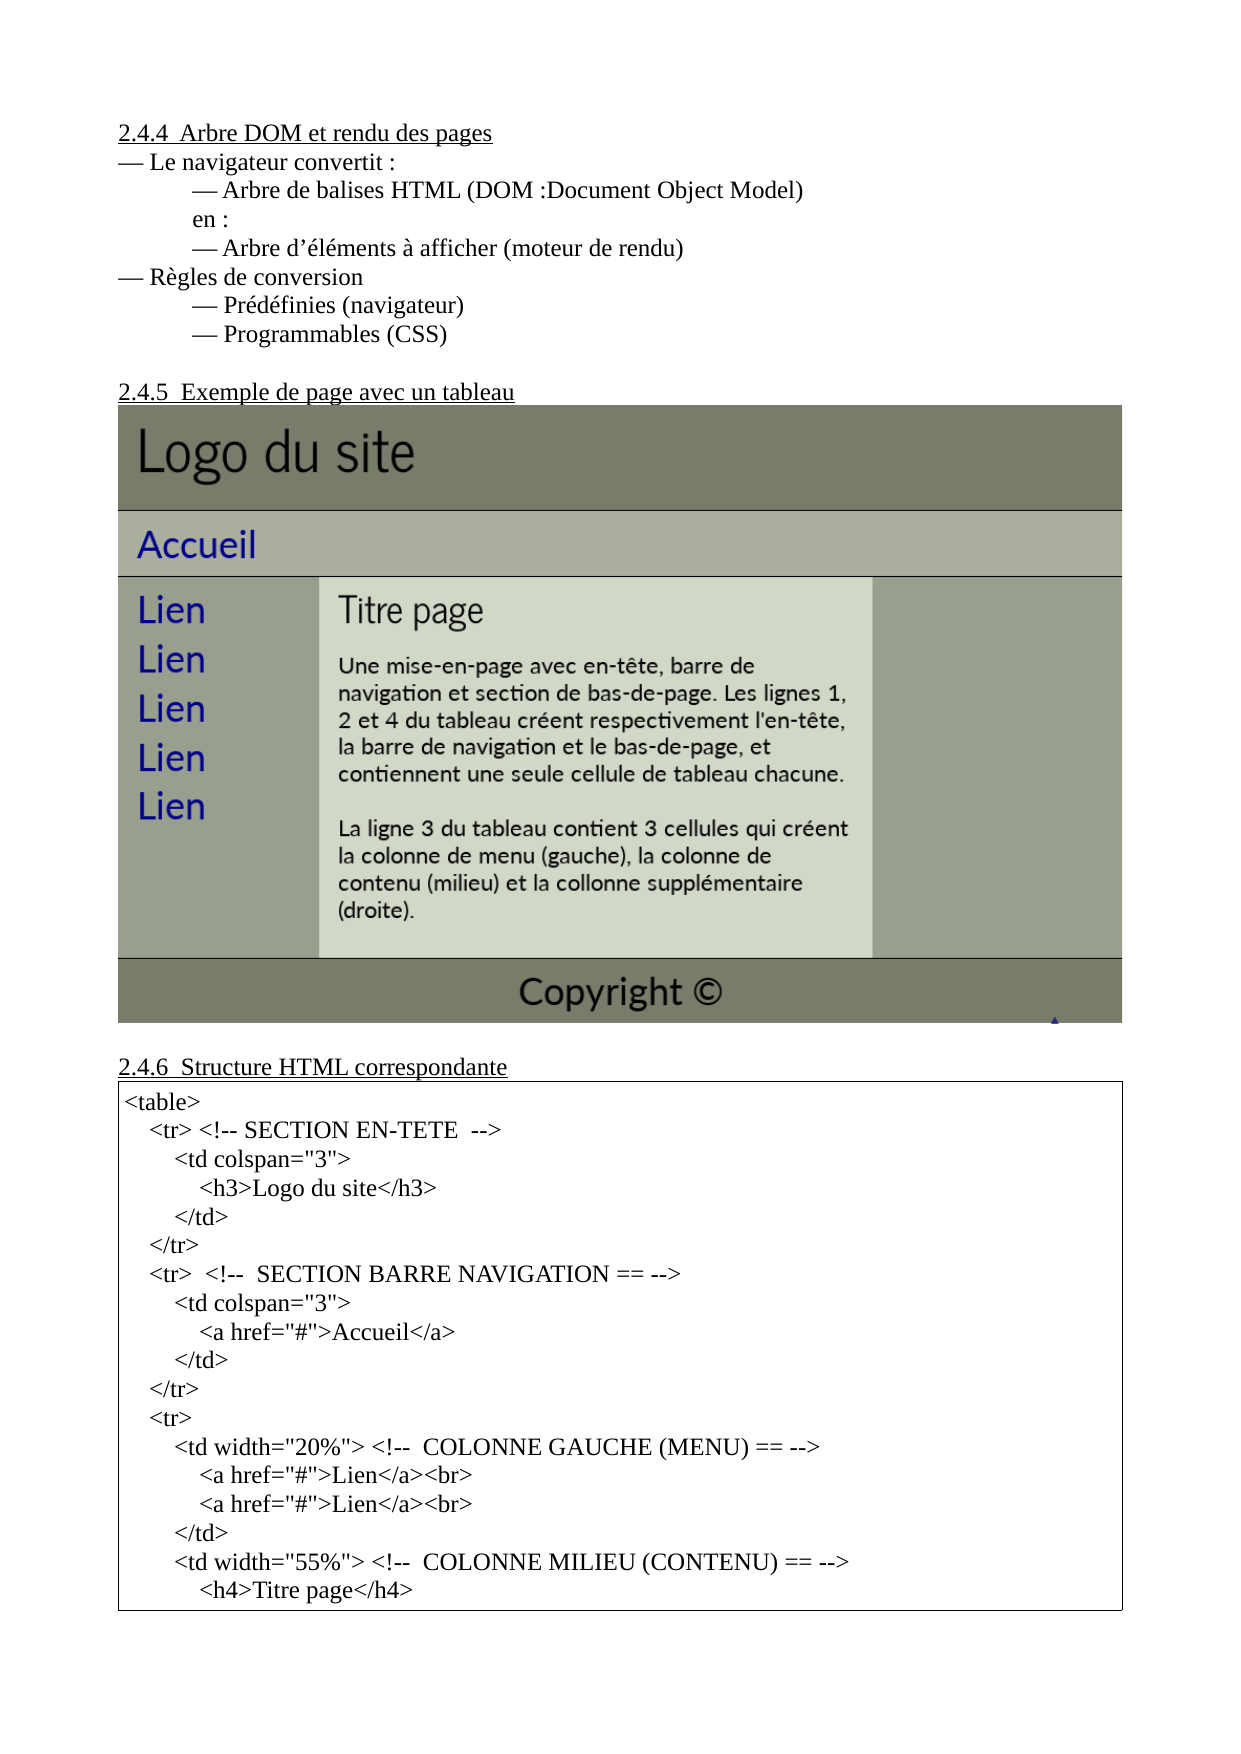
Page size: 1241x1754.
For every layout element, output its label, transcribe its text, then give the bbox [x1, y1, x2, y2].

picture [118, 405, 1123, 1024]
text — Programmables (CSS) [118, 319, 1122, 348]
text — Règles de conversion [118, 262, 1122, 291]
text 2.4.6 Structure HTML correspondante [118, 1052, 1122, 1081]
text — Arbre d’éléments à afficher (moteur de rendu) [118, 233, 1122, 262]
text 2.4.4 Arbre DOM et rendu des pages [118, 118, 1122, 147]
text en : [118, 204, 1122, 233]
table_header <table> <tr> <!-- SECTION EN-TETE --> <td colspan="3"> <h3>Logo du site</h3> </td> </tr> <tr> <!-- SECTION BARRE NAVIGATION == --> <td colspan="3"> <a href="#">Accueil</a> </td> </tr> <tr> <td width="20%"> <!-- COLONNE GAUCHE (MENU) == --> <a href="#">Lien</a><br> <a href="#">Lien</a><br> </td> <td width="55%"> <!-- COLONNE MILIEU (CONTENU) == --> <h4>Titre page</h4> [119, 1082, 1122, 1610]
text — Prédéfinies (navigateur) [118, 291, 1122, 319]
text 2.4.5 Exemple de page avec un tableau [118, 377, 1122, 405]
text — Le navigateur convertit : [118, 147, 1122, 176]
text — Arbre de balises HTML (DOM :Document Object Model) [118, 176, 1122, 204]
